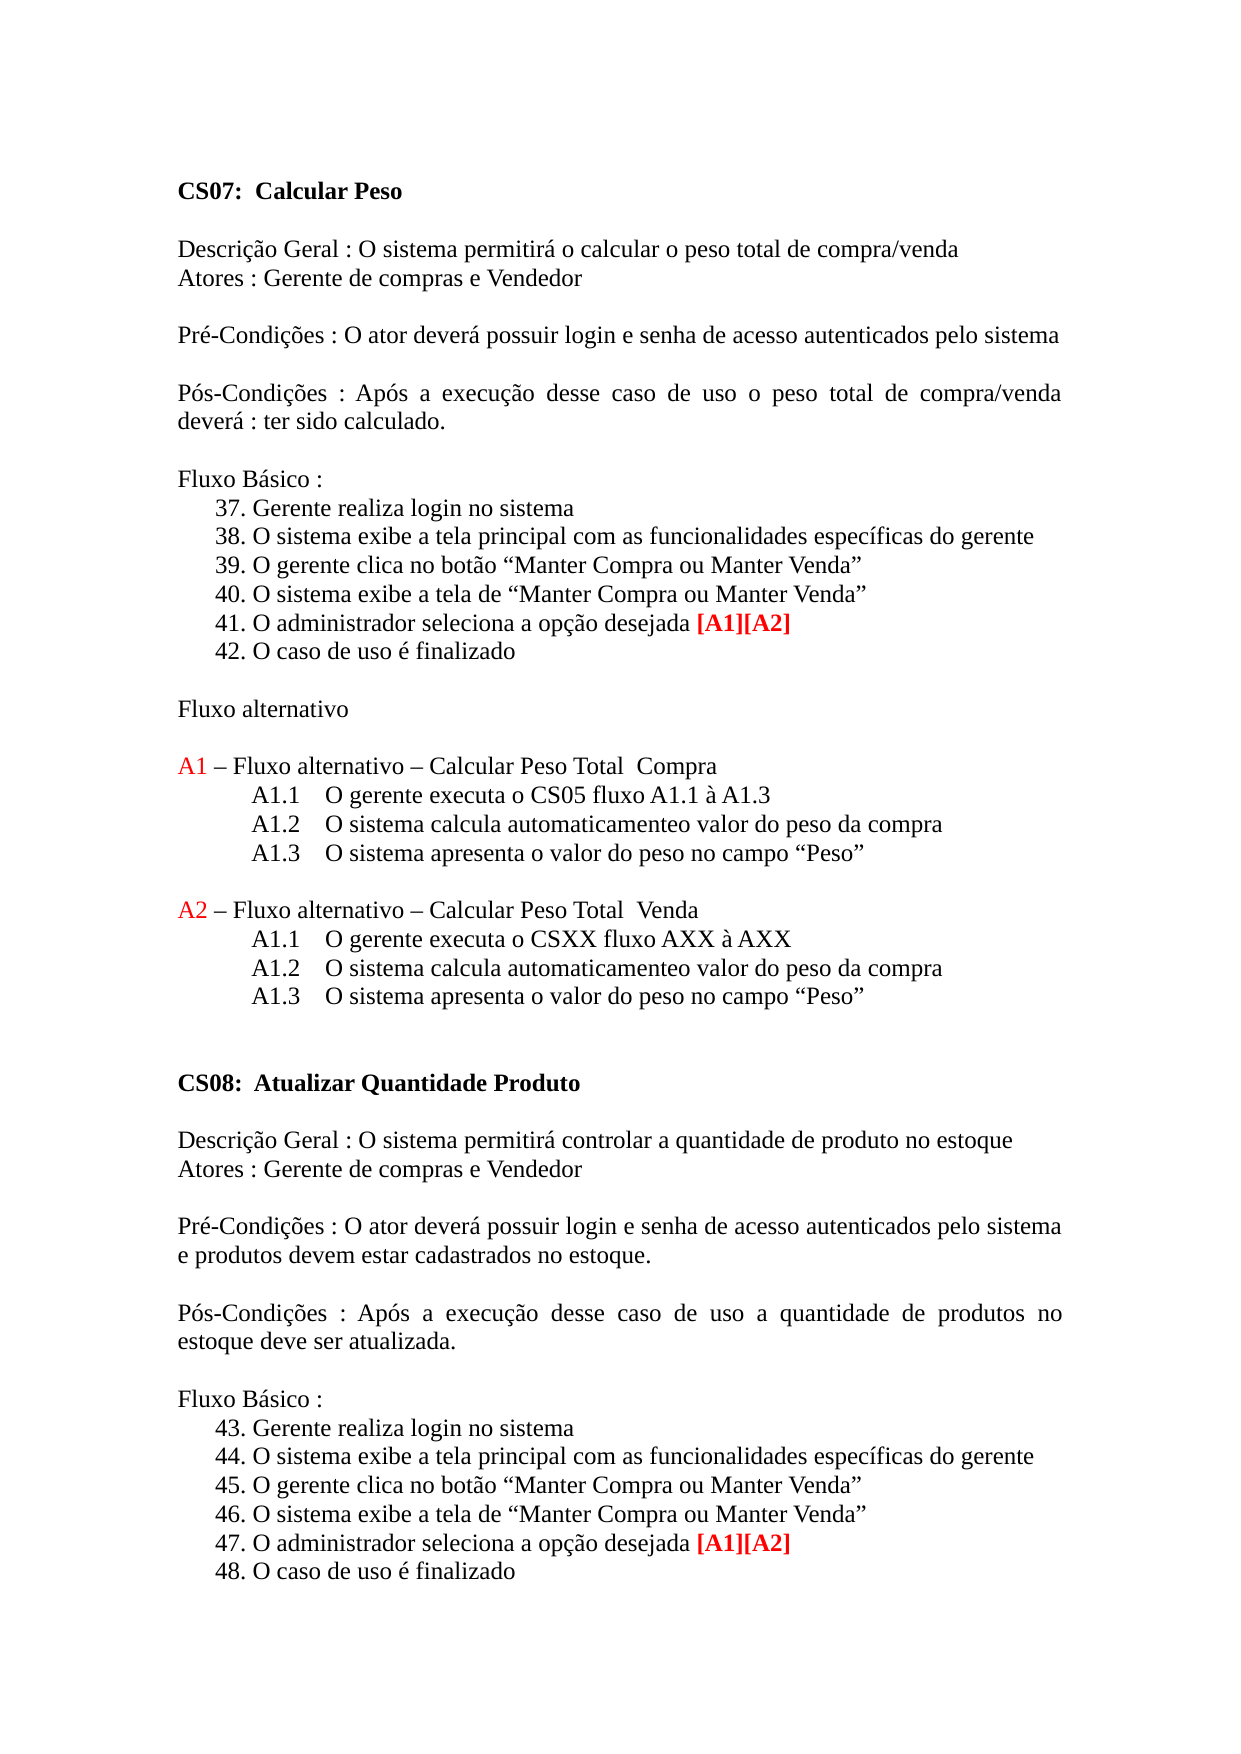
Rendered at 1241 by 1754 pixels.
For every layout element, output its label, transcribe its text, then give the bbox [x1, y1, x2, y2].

text Pós-Condições : Após a execução desse caso de uso o peso total de compra/venda deverá : ter sido calculado. [177, 378, 1063, 435]
text Fluxo Básico : [177, 464, 1063, 493]
text A1.3 O sistema apresenta o valor do peso no campo “Peso” [177, 838, 1063, 866]
list O administrador seleciona a opção desejada [A1][A2] [215, 608, 1063, 636]
list O sistema exibe a tela de “Manter Compra ou Manter Venda” [215, 579, 1063, 608]
list O administrador seleciona a opção desejada [A1][A2] [215, 1528, 1063, 1556]
list O caso de uso é finalizado [215, 1556, 1063, 1585]
text Fluxo alternativo [177, 694, 1063, 723]
text Descrição Geral : O sistema permitirá o calcular o peso total de compra/venda [177, 234, 1063, 263]
list O gerente clica no botão “Manter Compra ou Manter Venda” [215, 550, 1063, 579]
text Pré-Condições : O ator deverá possuir login e senha de acesso autenticados pelo sistema e produtos devem estar cadastrados no estoque. [177, 1211, 1063, 1269]
list O sistema exibe a tela de “Manter Compra ou Manter Venda” [215, 1499, 1063, 1528]
text Pré-Condições : O ator deverá possuir login e senha de acesso autenticados pelo sistema [177, 320, 1063, 349]
text Fluxo Básico : [177, 1384, 1063, 1413]
text A2 – Fluxo alternativo – Calcular Peso Total Venda [177, 895, 1063, 924]
text CS07: Calcular Peso [177, 176, 1063, 205]
text Pós-Condições : Após a execução desse caso de uso a quantidade de produtos no estoque deve ser atualizada. [177, 1298, 1063, 1355]
list Gerente realiza login no sistema [215, 1413, 1063, 1441]
text Descrição Geral : O sistema permitirá controlar a quantidade de produto no estoque [177, 1125, 1063, 1154]
list Gerente realiza login no sistema [215, 493, 1063, 521]
text A1.2 O sistema calcula automaticamenteo valor do peso da compra [177, 809, 1063, 838]
list O gerente clica no botão “Manter Compra ou Manter Venda” [215, 1470, 1063, 1499]
list O sistema exibe a tela principal com as funcionalidades específicas do gerente [215, 521, 1063, 550]
text A1.1 O gerente executa o CS05 fluxo A1.1 à A1.3 [177, 780, 1063, 809]
text Atores : Gerente de compras e Vendedor [177, 1154, 1063, 1183]
list O caso de uso é finalizado [215, 636, 1063, 665]
text Atores : Gerente de compras e Vendedor [177, 263, 1063, 291]
text A1.2 O sistema calcula automaticamenteo valor do peso da compra [177, 953, 1063, 981]
text A1.1 O gerente executa o CSXX fluxo AXX à AXX [177, 924, 1063, 953]
text CS08: Atualizar Quantidade Produto [177, 1068, 1063, 1096]
text A1 – Fluxo alternativo – Calcular Peso Total Compra [177, 751, 1063, 780]
list O sistema exibe a tela principal com as funcionalidades específicas do gerente [215, 1441, 1063, 1470]
text A1.3 O sistema apresenta o valor do peso no campo “Peso” [177, 981, 1063, 1010]
